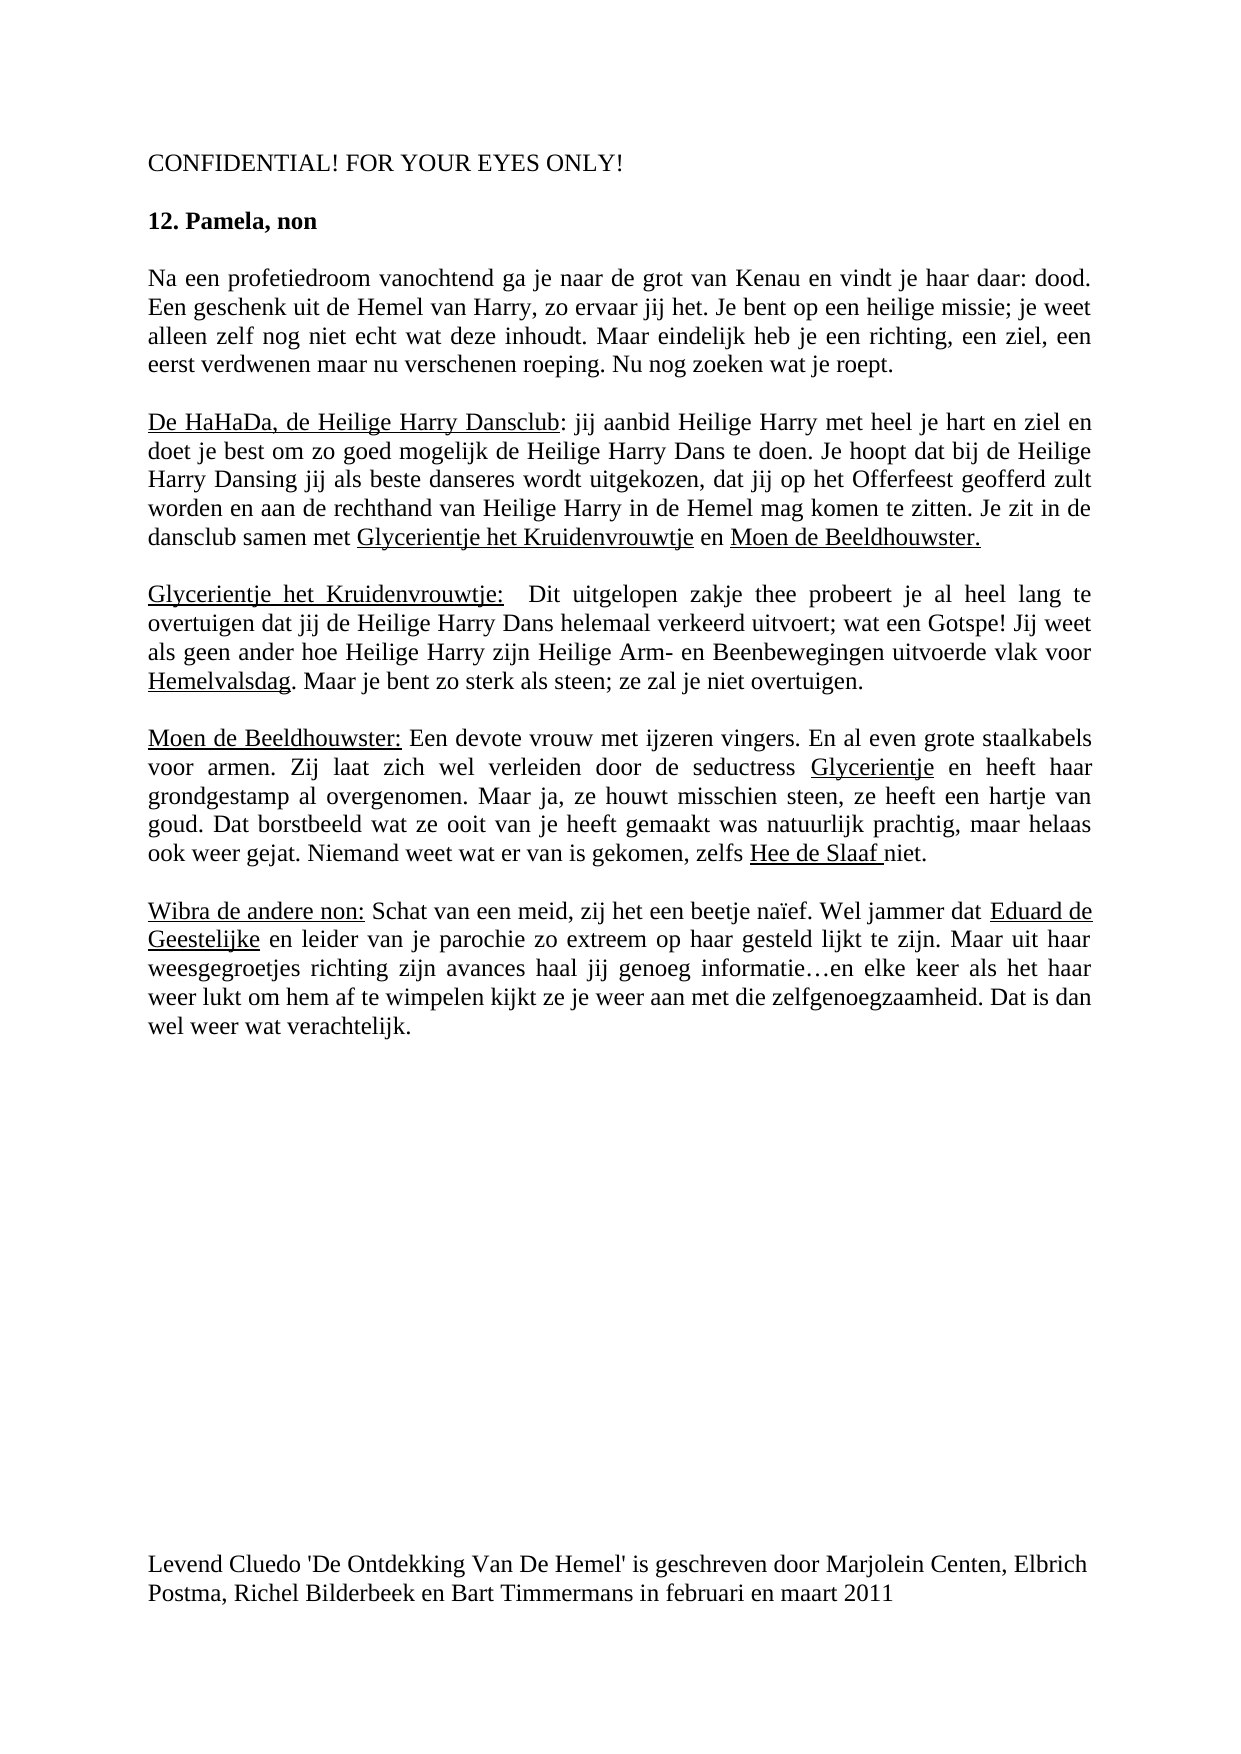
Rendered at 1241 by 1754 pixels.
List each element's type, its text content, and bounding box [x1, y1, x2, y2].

text Glycerientje het Kruidenvrouwtje: Dit uitgelopen zakje thee probeert je al heel lang te overtuigen dat jij de Heilige Harry Dans helemaal verkeerd uitvoert; wat een Gotspe! Jij weet als geen ander hoe Heilige Harry zijn Heilige Arm- en Beenbewegingen uitvoerde vlak voor Hemelvalsdag. Maar je bent zo sterk als steen; ze zal je niet overtuigen. [148, 579, 1093, 694]
text Wibra de andere non: Schat van een meid, zij het een beetje naïef. Wel jammer dat Eduard de Geestelijke en leider van je parochie zo extreem op haar gesteld lijkt te zijn. Maar uit haar weesgegroetjes richting zijn avances haal jij genoeg informatie…en elke keer als het haar weer lukt om hem af te wimpelen kijkt ze je weer aan met die zelfgenoegzaamheid. Dat is dan wel weer wat verachtelijk. [148, 896, 1093, 1039]
text Moen de Beeldhouwster: Een devote vrouw met ijzeren vingers. En al even grote staalkabels voor armen. Zij laat zich wel verleiden door de seductress Glycerientje en heeft haar grondgestamp al overgenomen. Maar ja, ze houwt misschien steen, ze heeft een hartje van goud. Dat borstbeeld wat ze ooit van je heeft gemaakt was natuurlijk prachtig, maar helaas ook weer gejat. Niemand weet wat er van is gekomen, zelfs Hee de Slaaf niet. [148, 694, 1093, 867]
list Pamela, non [148, 206, 1093, 234]
text De HaHaDa, de Heilige Harry Dansclub: jij aanbid Heilige Harry met heel je hart en ziel en doet je best om zo goed mogelijk de Heilige Harry Dans te doen. Je hoopt dat bij de Heilige Harry Dansing jij als beste danseres wordt uitgekozen, dat jij op het Offerfeest geofferd zult worden en aan de rechthand van Heilige Harry in de Hemel mag komen te zitten. Je zit in de dansclub samen met Glycerientje het Kruidenvrouwtje en Moen de Beeldhouwster. [148, 407, 1093, 551]
text Na een profetiedroom vanochtend ga je naar de grot van Kenau en vindt je haar daar: dood. Een geschenk uit de Hemel van Harry, zo ervaar jij het. Je bent op een heilige missie; je weet alleen zelf nog niet echt wat deze inhoudt. Maar eindelijk heb je een richting, een ziel, een eerst verdwenen maar nu verschenen roeping. Nu nog zoeken wat je roept. [148, 263, 1093, 378]
